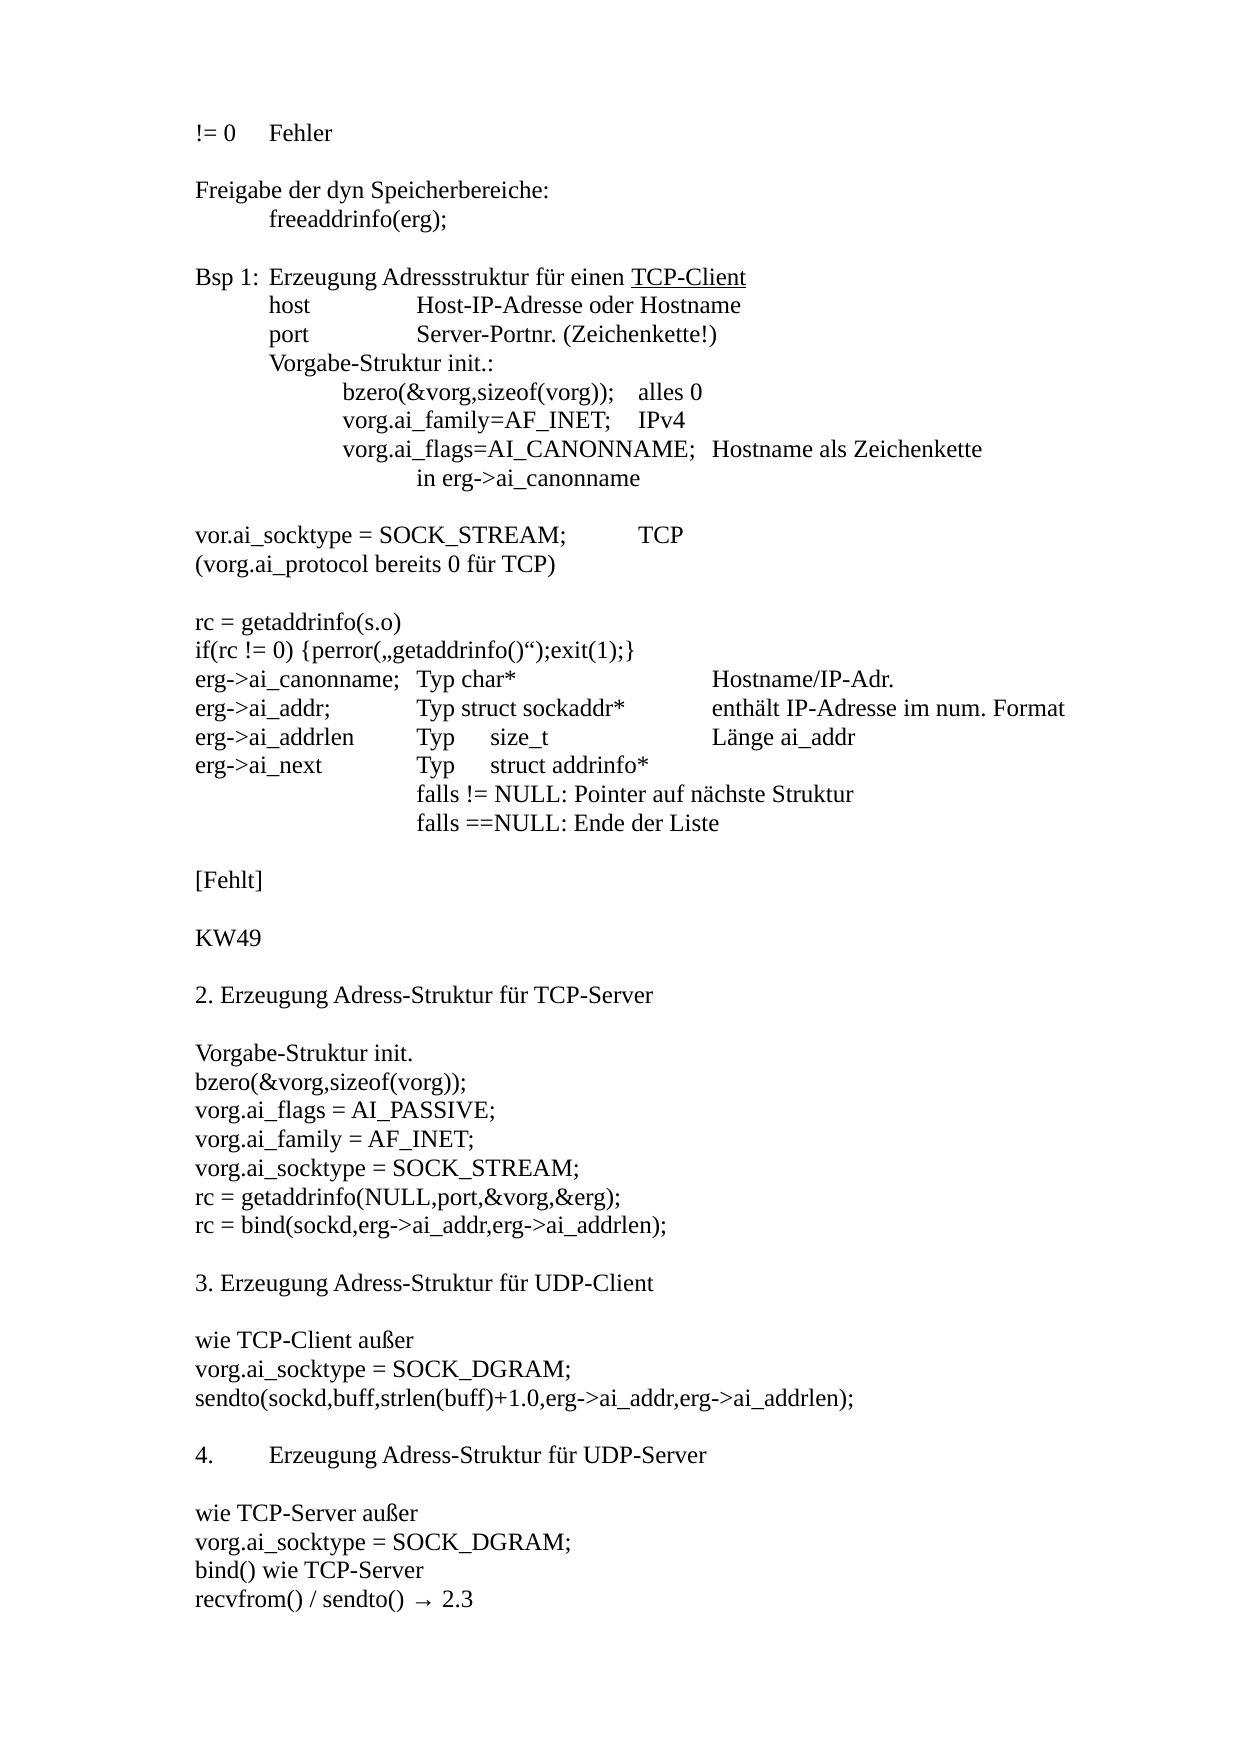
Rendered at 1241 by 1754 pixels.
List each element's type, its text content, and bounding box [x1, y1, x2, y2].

text recvfrom() / sendto() → 2.3 [195, 1584, 1122, 1613]
text if(rc != 0) {perror(„getaddrinfo()“);exit(1);} [195, 636, 1122, 664]
text bzero(&vorg,sizeof(vorg)); alles 0 [195, 377, 1122, 406]
text != 0 Fehler [195, 118, 1122, 147]
text 3. Erzeugung Adress-Struktur für UDP-Client [195, 1268, 1122, 1297]
text erg->ai_next Typ struct addrinfo* [195, 751, 1122, 779]
text Vorgabe-Struktur init. [195, 1038, 1122, 1067]
text freeaddrinfo(erg); [195, 204, 1122, 233]
text 2. Erzeugung Adress-Struktur für TCP-Server [195, 981, 1122, 1009]
list Erzeugung Adress-Struktur für UDP-Server [195, 1441, 1122, 1469]
text erg->ai_addr; Typ struct sockaddr* enthält IP-Adresse im num. Format [195, 693, 1122, 722]
text bzero(&vorg,sizeof(vorg)); [195, 1067, 1122, 1096]
text KW49 [195, 923, 1122, 952]
text vorg.ai_family =AF_INET; IPv4 [195, 406, 1122, 434]
text sendto(sockd,buff,strlen(buff)+1.0,erg->ai_addr,erg->ai_addrlen); [195, 1383, 1122, 1412]
text Freigabe der dyn Speicherbereiche: [195, 176, 1122, 204]
text [Fehlt] [195, 866, 1122, 894]
text wie TCP-Client außer [195, 1326, 1122, 1354]
text vorg.ai_socktype = SOCK_DGRAM; [195, 1527, 1122, 1556]
text erg->ai_canonname; Typ char* Hostname/IP-Adr. [195, 664, 1122, 693]
text in erg->ai_canonname [195, 463, 1122, 492]
text rc = bind(sockd,erg->ai_addr,erg->ai_addrlen); [195, 1211, 1122, 1239]
text falls != NULL: Pointer auf nächste Struktur [195, 779, 1122, 808]
text rc = getaddrinfo(s.o) [195, 607, 1122, 636]
text Bsp 1: Erzeugung Adressstruktur für einen TCP-Client [195, 262, 1122, 291]
text port Server-Portnr. (Zeichenkette!) [195, 319, 1122, 348]
text (vorg.ai_protocol bereits 0 für TCP) [195, 549, 1122, 578]
text vorg.ai_flags=AI_CANONNAME; Hostname als Zeichenkette [195, 434, 1122, 463]
text vorg.ai_socktype = SOCK_DGRAM; [195, 1354, 1122, 1383]
text bind() wie TCP-Server [195, 1556, 1122, 1584]
text host Host-IP-Adresse oder Hostname [195, 291, 1122, 319]
text vorg.ai_socktype = SOCK_STREAM; [195, 1153, 1122, 1182]
text Vorgabe-Struktur init.: [195, 348, 1122, 377]
text vorg.ai_family = AF_INET; [195, 1124, 1122, 1153]
text vorg.ai_flags = AI_PASSIVE; [195, 1096, 1122, 1124]
text rc = getaddrinfo(NULL,port,&vorg,&erg); [195, 1182, 1122, 1211]
text wie TCP-Server außer [195, 1498, 1122, 1527]
text falls ==NULL: Ende der Liste [195, 808, 1122, 837]
text vor.ai_socktype = SOCK_STREAM; TCP [195, 521, 1122, 549]
text erg->ai_addrlen Typ size_t Länge ai_addr [195, 722, 1122, 751]
